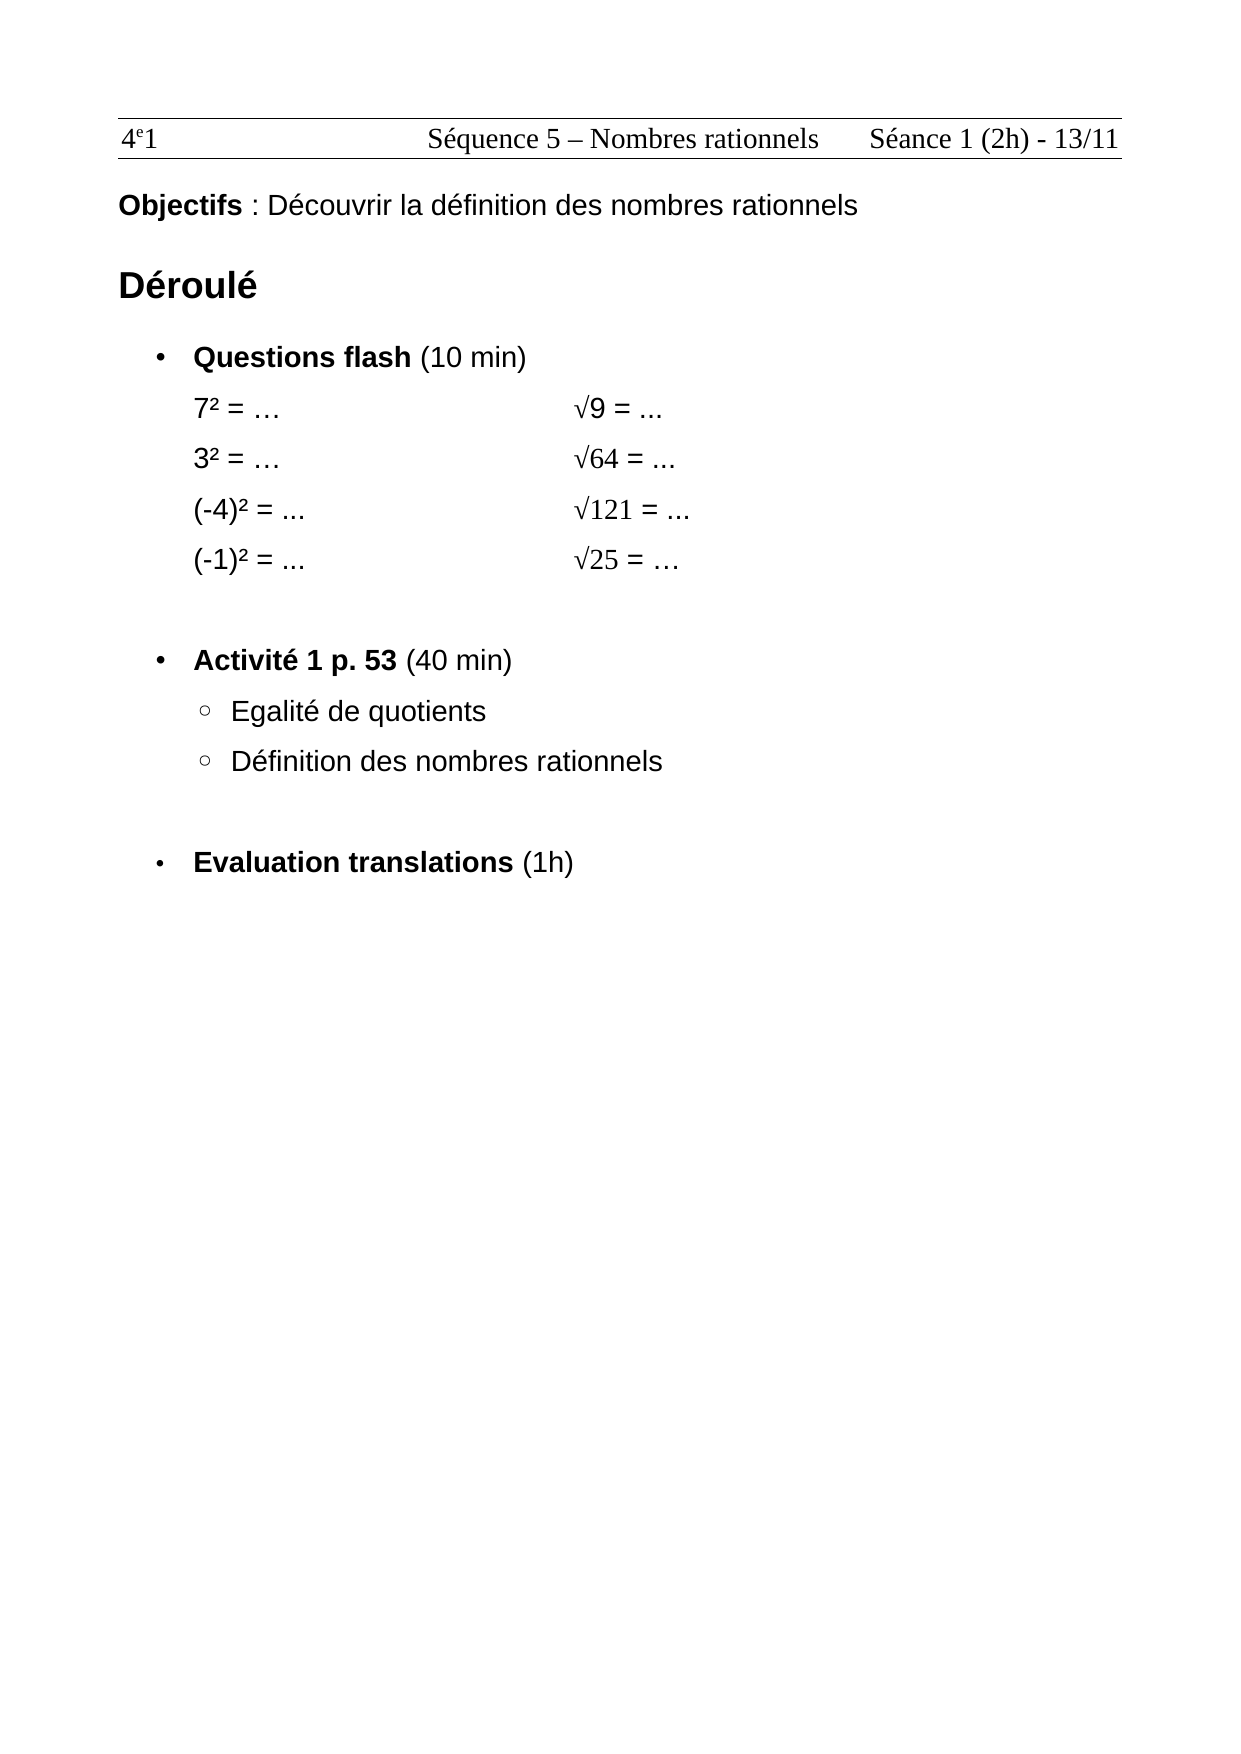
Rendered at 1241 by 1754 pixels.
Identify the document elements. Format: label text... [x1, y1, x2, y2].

subtitle Déroulé [118, 263, 1122, 306]
text Objectifs : Découvrir la définition des nombres rationnels [118, 188, 1122, 221]
list Questions flash (10 min) [156, 340, 1122, 374]
list (-1)² = ... √25 = … [156, 542, 1122, 576]
list Activité 1 p. 53 (40 min) [156, 643, 1122, 677]
list Définition des nombres rationnels [193, 744, 1122, 778]
list 3² = … √64 = ... [156, 441, 1122, 475]
list Evaluation translations (1h) [156, 845, 1122, 879]
list 7² = … √9 = ... [156, 391, 1122, 425]
list (-4)² = ... √121 = ... [156, 492, 1122, 526]
list Egalité de quotients [193, 694, 1122, 727]
